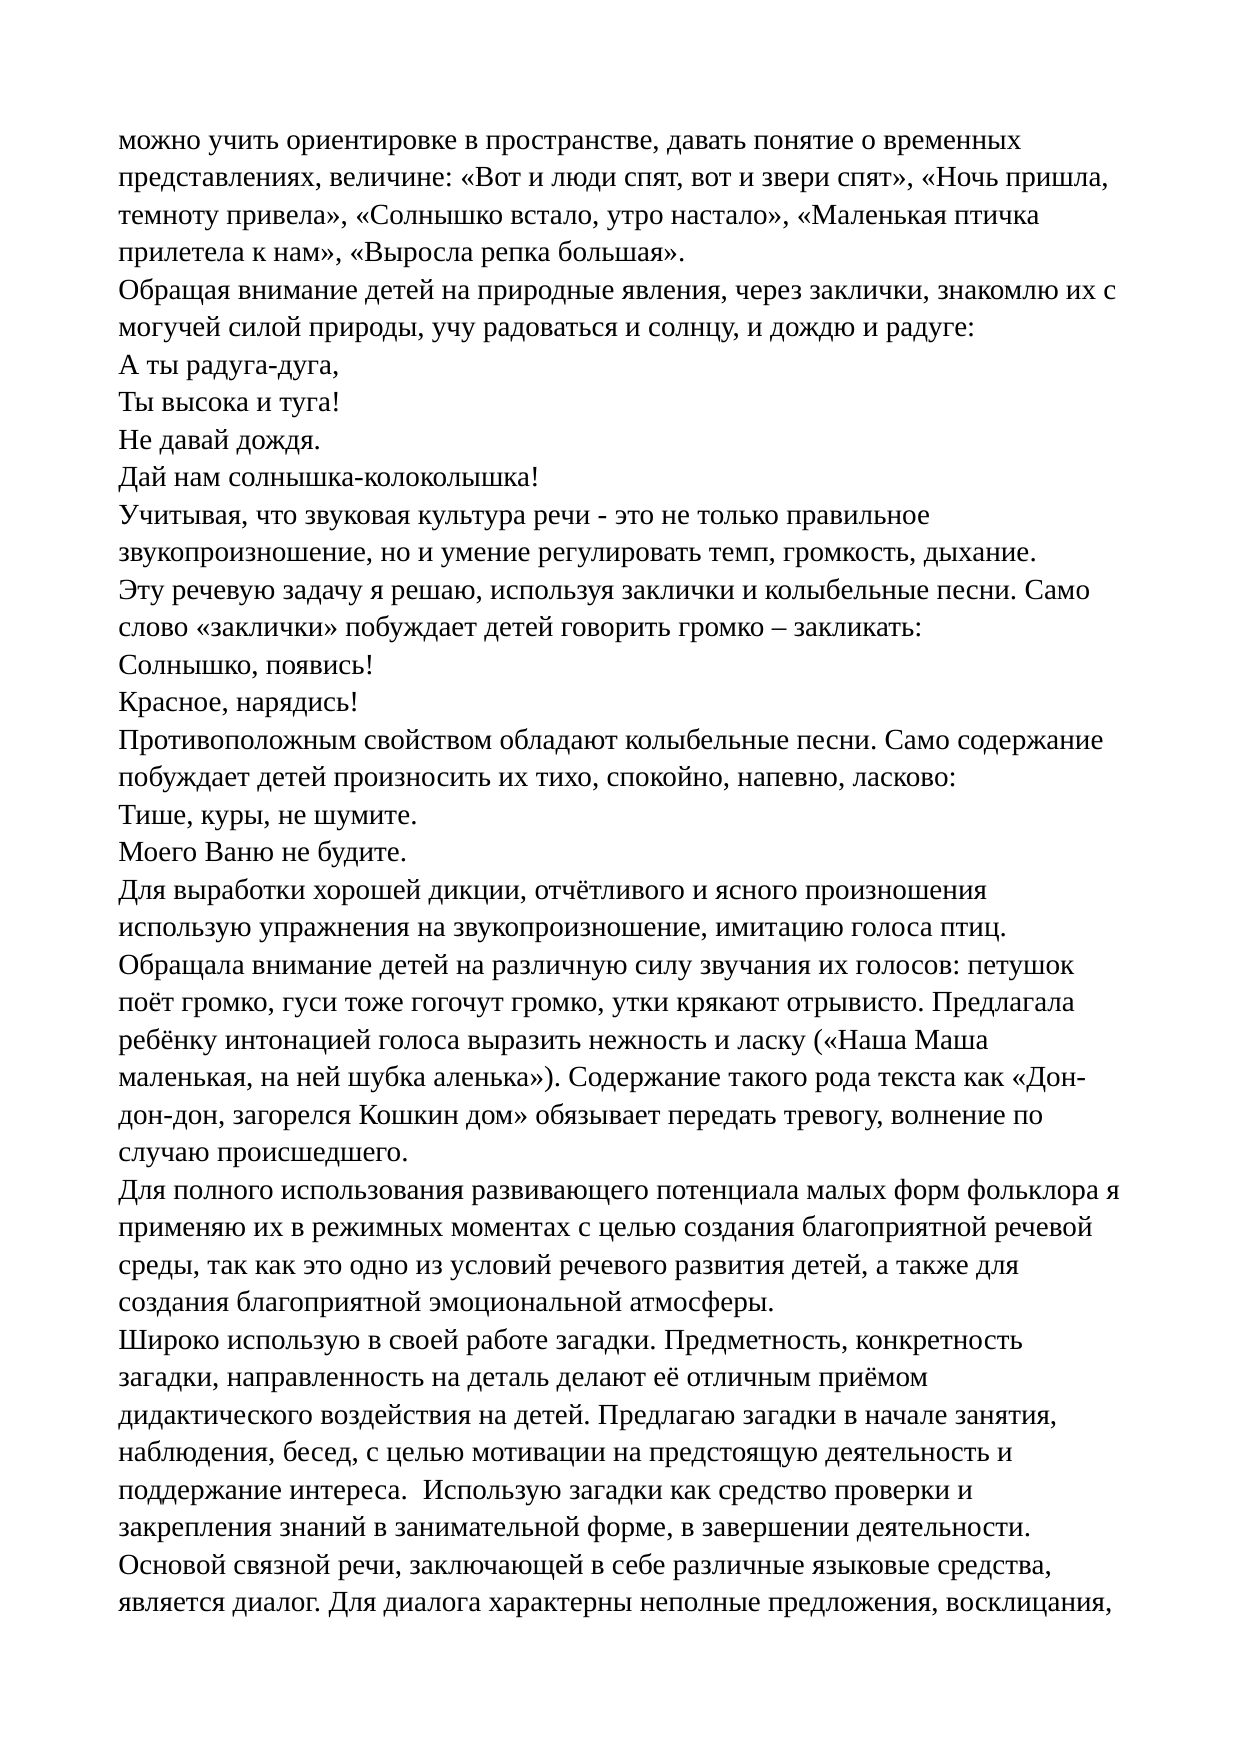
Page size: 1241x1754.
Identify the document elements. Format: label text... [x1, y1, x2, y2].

text Не давай дождя. [118, 418, 1122, 456]
text Для выработки хорошей дикции, отчётливого и ясного произношения использую упражнения на звукопроизношение, имитацию голоса птиц. Обращала внимание детей на различную силу звучания их голосов: петушок поёт громко, гуси тоже гогочут громко, утки крякают отрывисто. Предлагала ребёнку интонацией голоса выразить нежность и ласку («Наша Маша маленькая, на ней шубка аленька»). Содержание такого рода текста как «Дон-дон-дон, загорелся Кошкин дом» обязывает передать тревогу, волнение по случаю происшедшего. [118, 868, 1122, 1168]
text Для полного использования развивающего потенциала малых форм фольклора я применяю их в режимных моментах с целью создания благоприятной речевой среды, так как это одно из условий речевого развития детей, а также для создания благоприятной эмоциональной атмосферы. [118, 1168, 1122, 1318]
text Моего Ваню не будите. [118, 831, 1122, 868]
text Красное, нарядись! [118, 681, 1122, 718]
text Солнышко, появись! [118, 643, 1122, 681]
text Учитывая, что звуковая культура речи - это не только правильное звукопроизношение, но и умение регулировать темп, громкость, дыхание. Эту речевую задачу я решаю, используя заклички и колыбельные песни. Само слово «заклички» побуждает детей говорить громко – закликать: [118, 493, 1122, 643]
text Широко использую в своей работе загадки. Предметность, конкретность загадки, направленность на деталь делают её отличным приёмом дидактического воздействия на детей. Предлагаю загадки в начале занятия, наблюдения, бесед, с целью мотивации на предстоящую деятельность и поддержание интереса. Использую загадки как средство проверки и закрепления знаний в занимательной форме, в завершении деятельности. [118, 1318, 1122, 1543]
text Тише, куры, не шумите. [118, 793, 1122, 831]
text Обращая внимание детей на природные явления, через заклички, знакомлю их с могучей силой природы, учу радоваться и солнцу, и дождю и радуге: [118, 268, 1122, 343]
text можно учить ориентировке в пространстве, давать понятие о временных представлениях, величине: «Вот и люди спят, вот и звери спят», «Ночь пришла, темноту привела», «Солнышко встало, утро настало», «Маленькая птичка прилетела к нам», «Выросла репка большая». [118, 118, 1122, 268]
text Противоположным свойством обладают колыбельные песни. Само содержание побуждает детей произносить их тихо, спокойно, напевно, ласково: [118, 718, 1122, 793]
text А ты радуга-дуга, [118, 343, 1122, 381]
text Основой связной речи, заключающей в себе различные языковые средства, является диалог. Для диалога характерны неполные предложения, восклицания, [118, 1543, 1122, 1618]
text Ты высока и туга! [118, 381, 1122, 418]
text Дай нам солнышка-колоколышка! [118, 456, 1122, 493]
